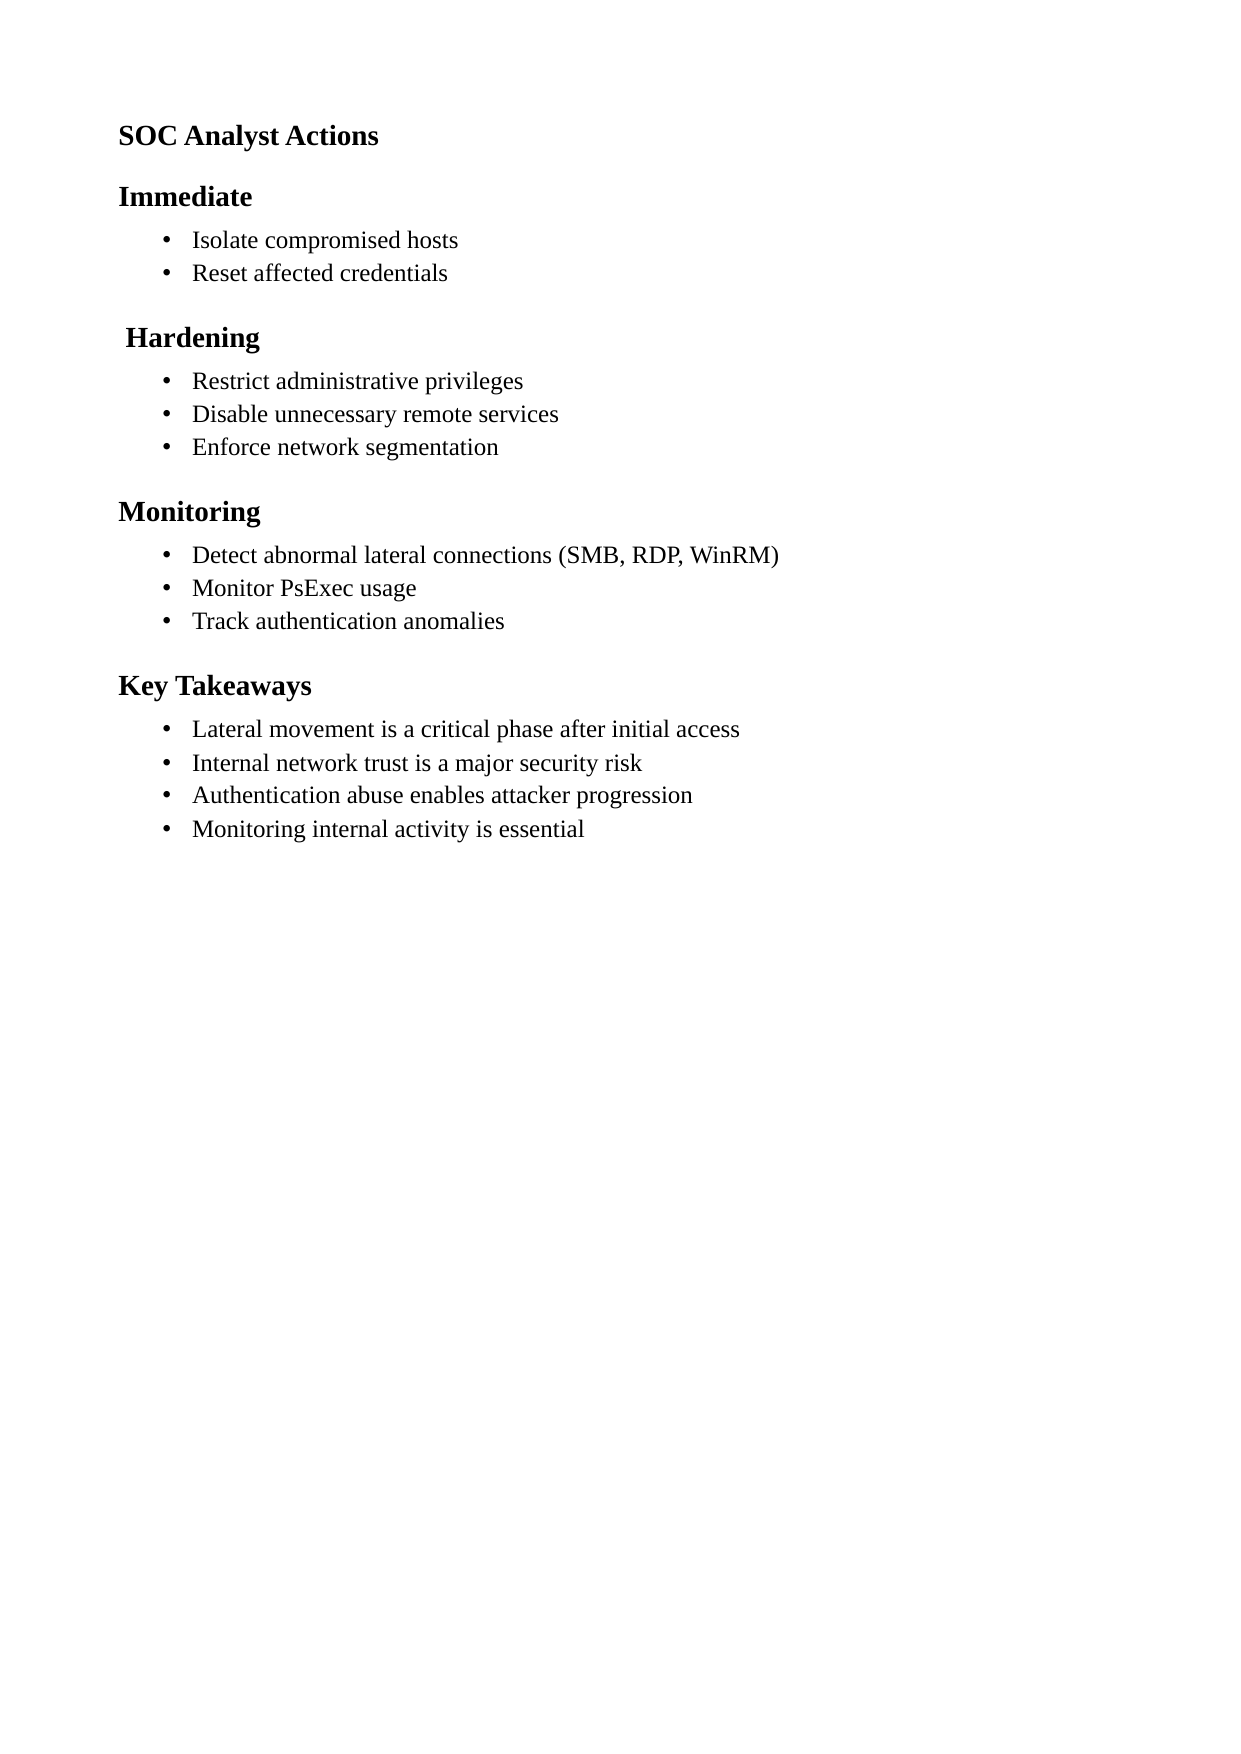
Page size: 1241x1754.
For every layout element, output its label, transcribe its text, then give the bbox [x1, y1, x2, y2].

list Authentication abuse enables attacker progression [162, 781, 1122, 809]
list Track authentication anomalies [162, 606, 1122, 635]
list Monitor PsExec usage [162, 573, 1122, 602]
subtitle Immediate [118, 179, 1122, 212]
list Enforce network segmentation [162, 432, 1122, 461]
subtitle Key Takeaways [118, 668, 1122, 702]
list Internal network trust is a major security risk [162, 748, 1122, 776]
list Reset affected credentials [162, 258, 1122, 287]
list Restrict administrative privileges [162, 366, 1122, 395]
list Monitoring internal activity is essential [162, 814, 1122, 842]
list Lateral movement is a critical phase after initial access [162, 714, 1122, 743]
subtitle Hardening [118, 320, 1122, 353]
list Isolate compromised hosts [162, 225, 1122, 253]
list Disable unnecessary remote services [162, 399, 1122, 428]
subtitle SOC Analyst Actions [118, 118, 1122, 152]
list Detect abnormal lateral connections (SMB, RDP, WinRM) [162, 540, 1122, 569]
subtitle Monitoring [118, 494, 1122, 528]
